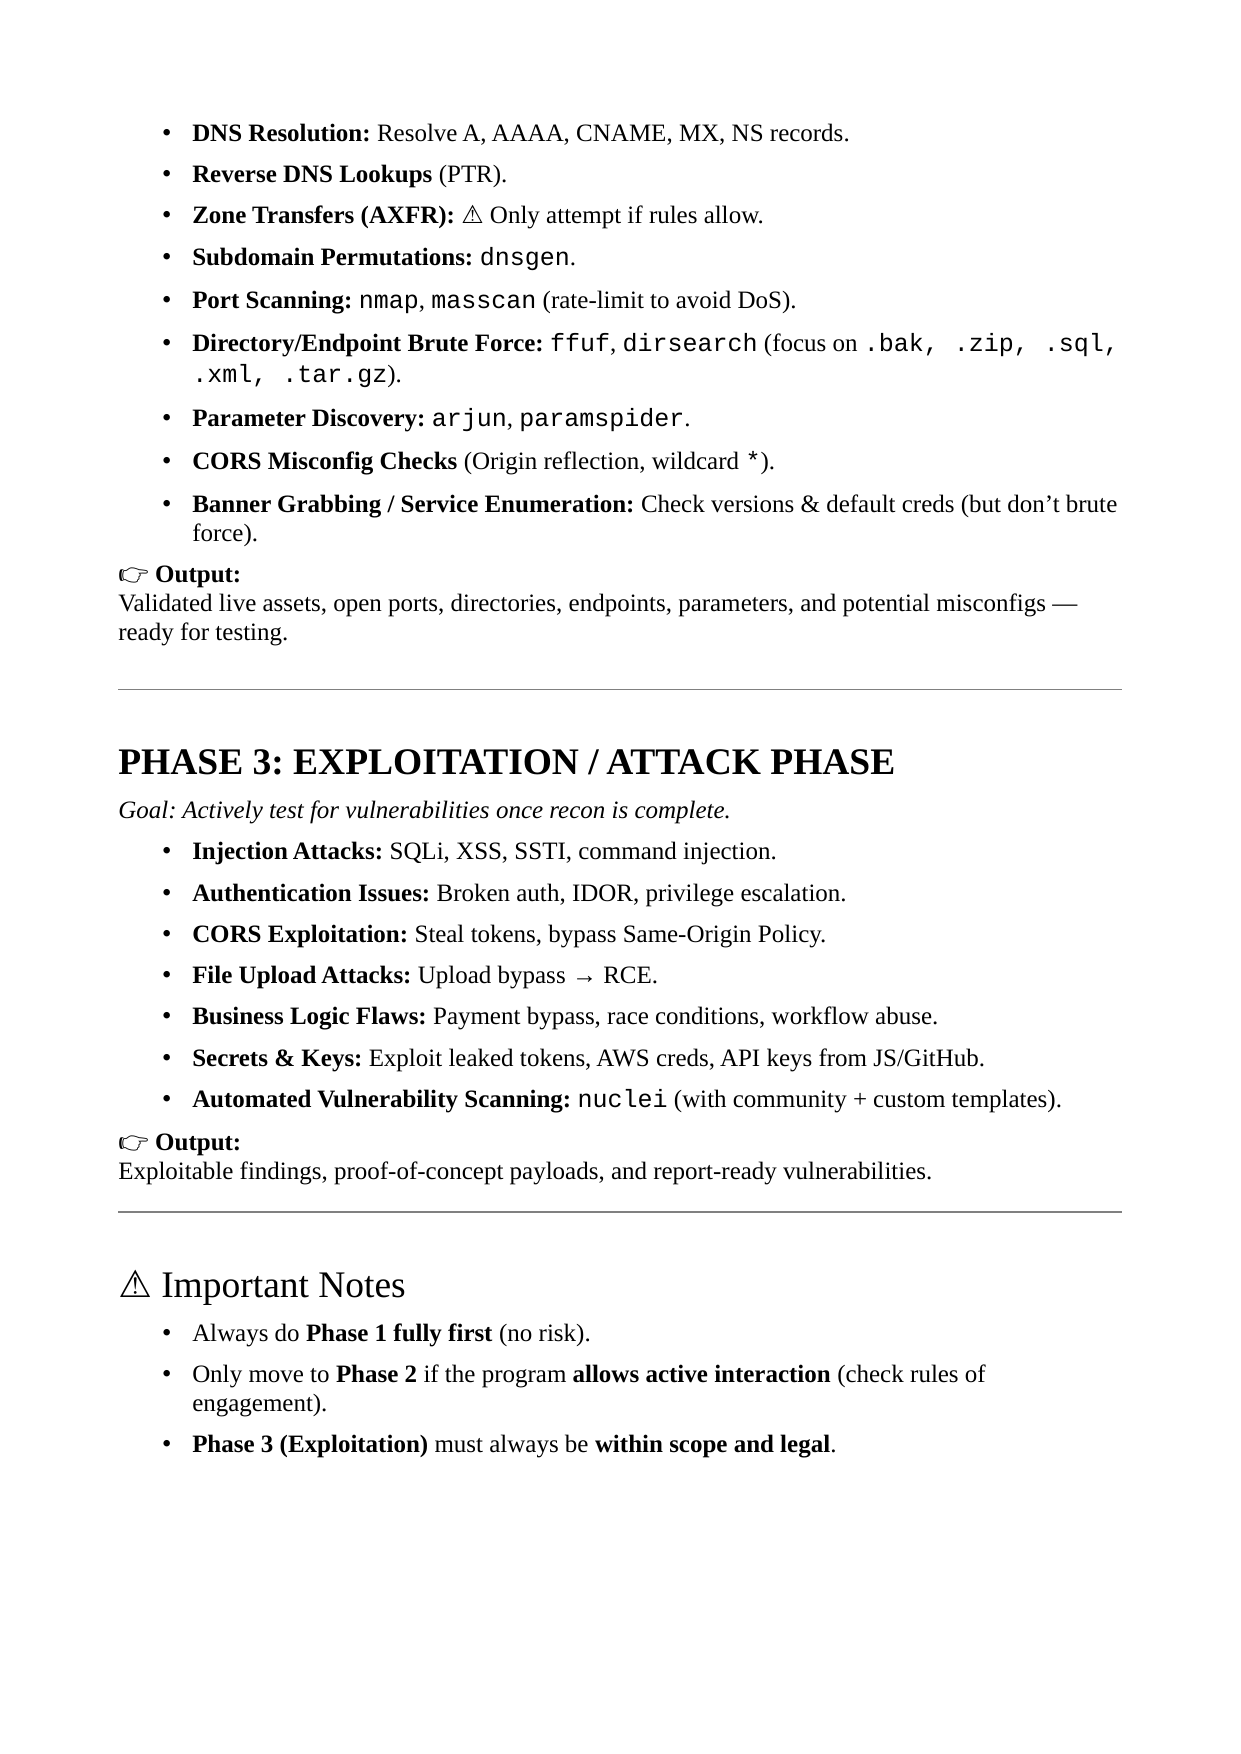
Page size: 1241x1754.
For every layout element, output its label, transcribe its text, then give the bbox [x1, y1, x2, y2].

subtitle ⚠️ Important Notes [118, 1262, 1122, 1305]
list CORS Misconfig Checks (Origin reflection, wildcard *). [162, 446, 1122, 477]
list DNS Resolution: Resolve A, AAAA, CNAME, MX, NS records. [162, 118, 1122, 147]
list Always do Phase 1 fully first (no risk). [162, 1318, 1122, 1347]
list Zone Transfers (AXFR): ⚠️ Only attempt if rules allow. [162, 201, 1122, 229]
list Authentication Issues: Broken auth, IDOR, privilege escalation. [162, 878, 1122, 906]
list Subdomain Permutations: dnsgen. [162, 242, 1122, 273]
list Port Scanning: nmap, masscan (rate-limit to avoid DoS). [162, 285, 1122, 316]
subtitle PHASE 3: EXPLOITATION / ATTACK PHASE [118, 739, 1122, 783]
list Business Logic Flaws: Payment bypass, race conditions, workflow abuse. [162, 1001, 1122, 1030]
text 👉 Output: Exploitable findings, proof-of-concept payloads, and report-ready vulnerabilities. [118, 1127, 1122, 1185]
list File Upload Attacks: Upload bypass → RCE. [162, 960, 1122, 989]
list Directory/Endpoint Brute Force: ffuf, dirsearch (focus on .bak, .zip, .sql, .xml, .tar.gz). [162, 328, 1122, 390]
list Reverse DNS Lookups (PTR). [162, 159, 1122, 188]
list Injection Attacks: SQLi, XSS, SSTI, command injection. [162, 836, 1122, 865]
list CORS Exploitation: Steal tokens, bypass Same-Origin Policy. [162, 919, 1122, 948]
list Automated Vulnerability Scanning: nuclei (with community + custom templates). [162, 1084, 1122, 1115]
list Phase 3 (Exploitation) must always be within scope and legal. [162, 1429, 1122, 1458]
list Only move to Phase 2 if the program allows active interaction (check rules of engagement). [162, 1359, 1122, 1417]
list Parameter Discovery: arjun, paramspider. [162, 403, 1122, 433]
list Banner Grabbing / Service Enumeration: Check versions & default creds (but don’t brute force). [162, 489, 1122, 547]
list Secrets & Keys: Exploit leaked tokens, AWS creds, API keys from JS/GitHub. [162, 1043, 1122, 1071]
text 👉 Output: Validated live assets, open ports, directories, endpoints, parameters, and potential misconfigs — ready for testing. [118, 559, 1122, 646]
text Goal: Actively test for vulnerabilities once recon is complete. [118, 795, 1122, 824]
